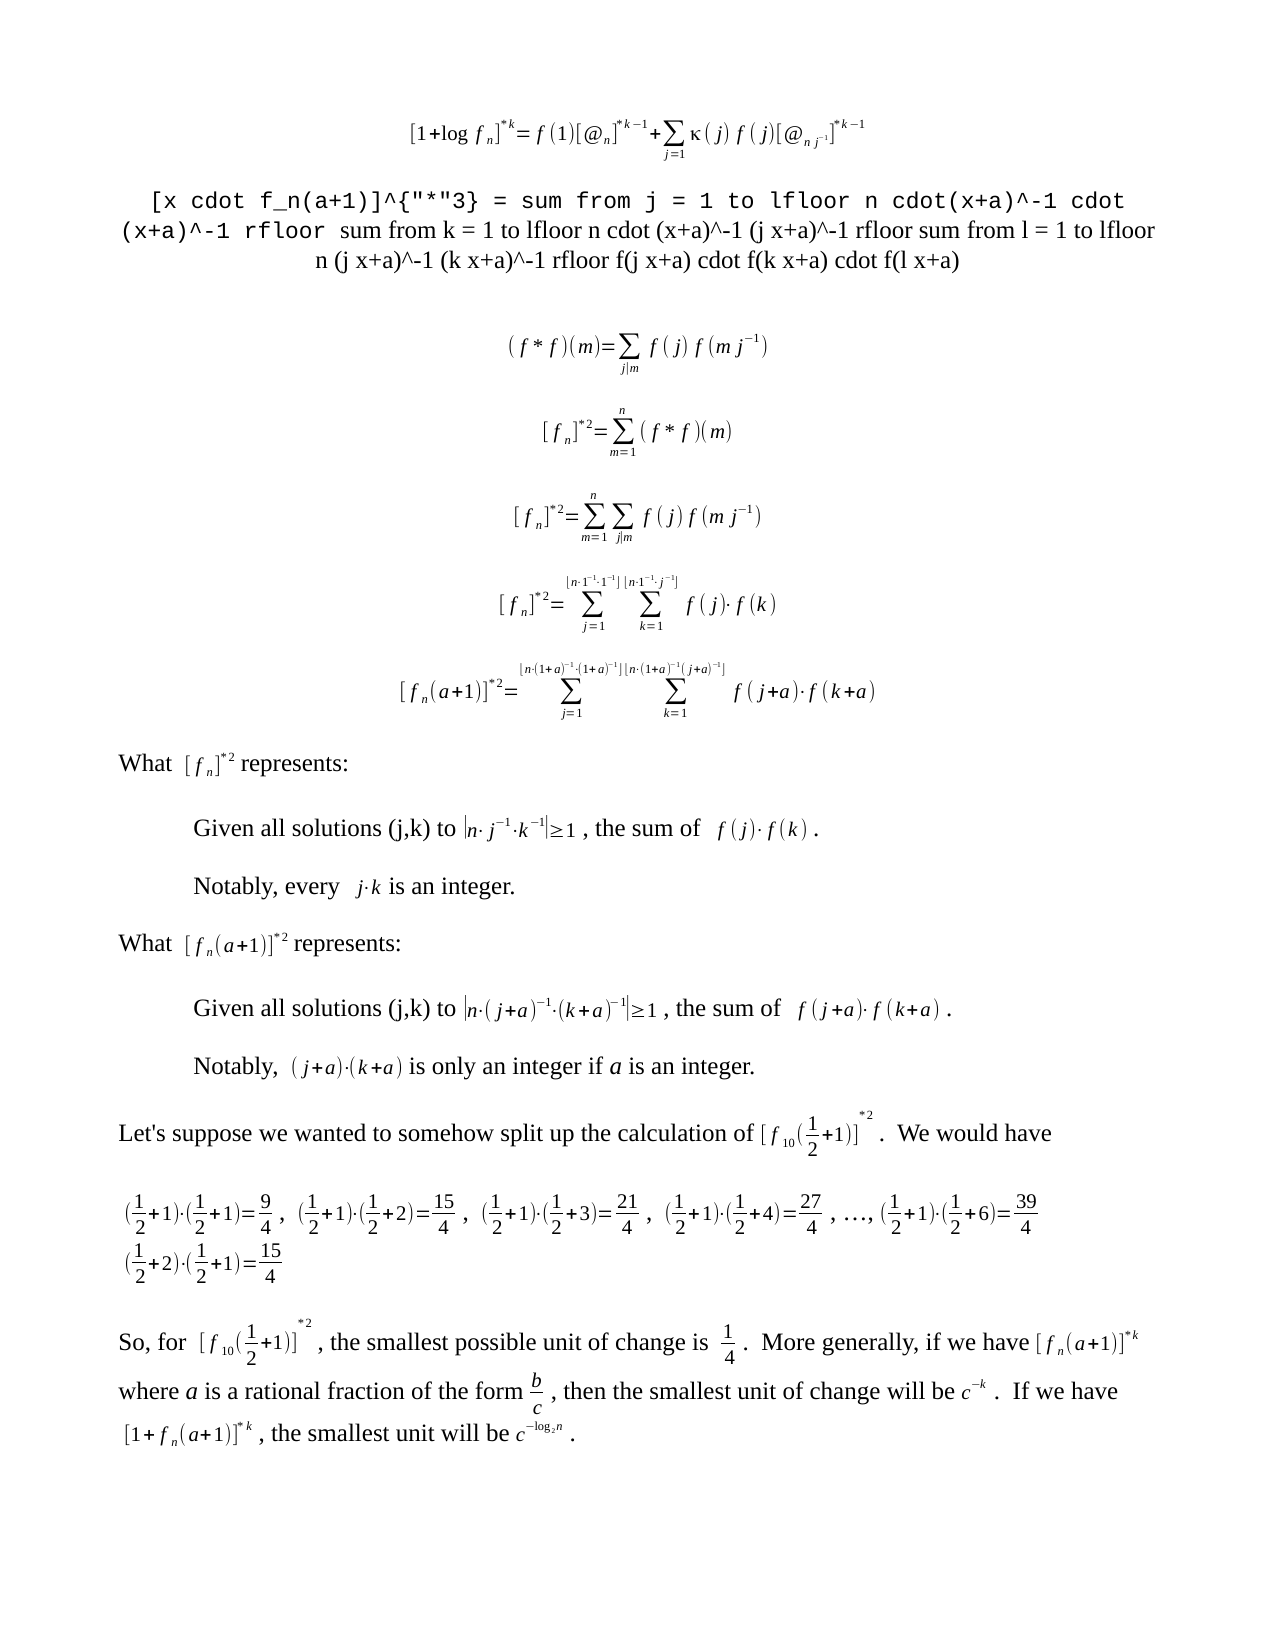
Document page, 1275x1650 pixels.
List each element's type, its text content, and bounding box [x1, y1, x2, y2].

text Notably, is only an integer if a is an integer. [118, 1051, 1157, 1079]
text What represents: [118, 748, 1157, 779]
text Given all solutions (j,k) to, the sum of . [118, 993, 1157, 1022]
text [x cdot f_n(a+1)]^{"*"3} = sum from j = 1 to lfloor n cdot(x+a)^-1 cdot (x+a)^-1 rfloor sum from k = 1 to lfloor n cdot (x+a)^-1 (j x+a)^-1 rfloor sum from l = 1 to lfloor n (j x+a)^-1 (k x+a)^-1 rfloor f(j x+a) cdot f(k x+a) cdot f(l x+a) [118, 189, 1157, 274]
text Given all solutions (j,k) to, the sum of . [118, 813, 1157, 842]
text So, for , the smallest possible unit of change is . More generally, if we have where a is a rational fraction of the form, then the smallest unit of change will be. If we have , the smallest unit will be. [118, 1317, 1157, 1449]
text Notably, every is an integer. [118, 871, 1157, 899]
text , , , , …, [118, 1189, 1157, 1238]
text Let's suppose we wanted to somehow split up the calculation of. We would have [118, 1108, 1157, 1161]
text What represents: [118, 928, 1157, 959]
